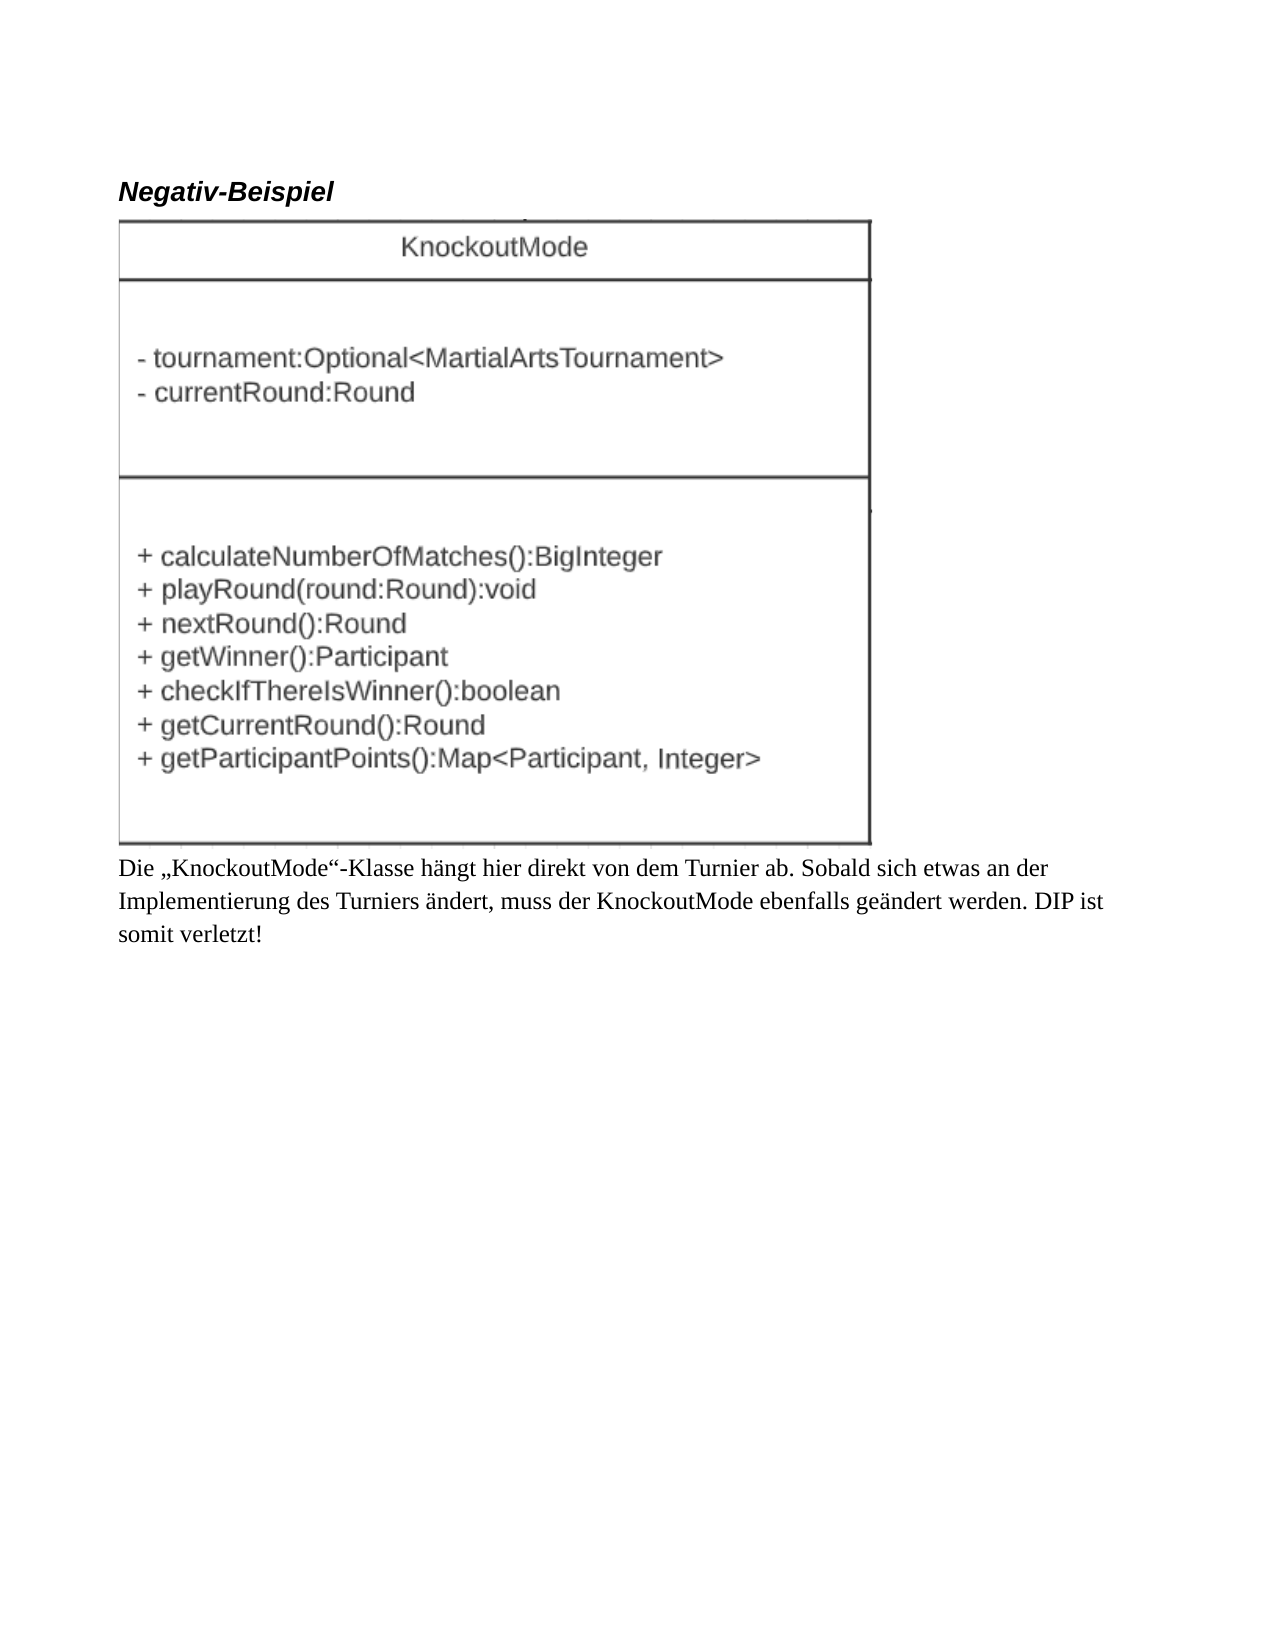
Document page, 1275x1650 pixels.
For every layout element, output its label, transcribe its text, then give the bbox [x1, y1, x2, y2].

picture [118, 219, 873, 849]
subtitle Negativ-Beispiel [118, 175, 1157, 207]
text Die „KnockoutMode“-Klasse hängt hier direkt von dem Turnier ab. Sobald sich etwas an der Implementierung des Turniers ändert, muss der KnockoutMode ebenfalls geändert werden. DIP ist somit verletzt! [118, 219, 1157, 948]
